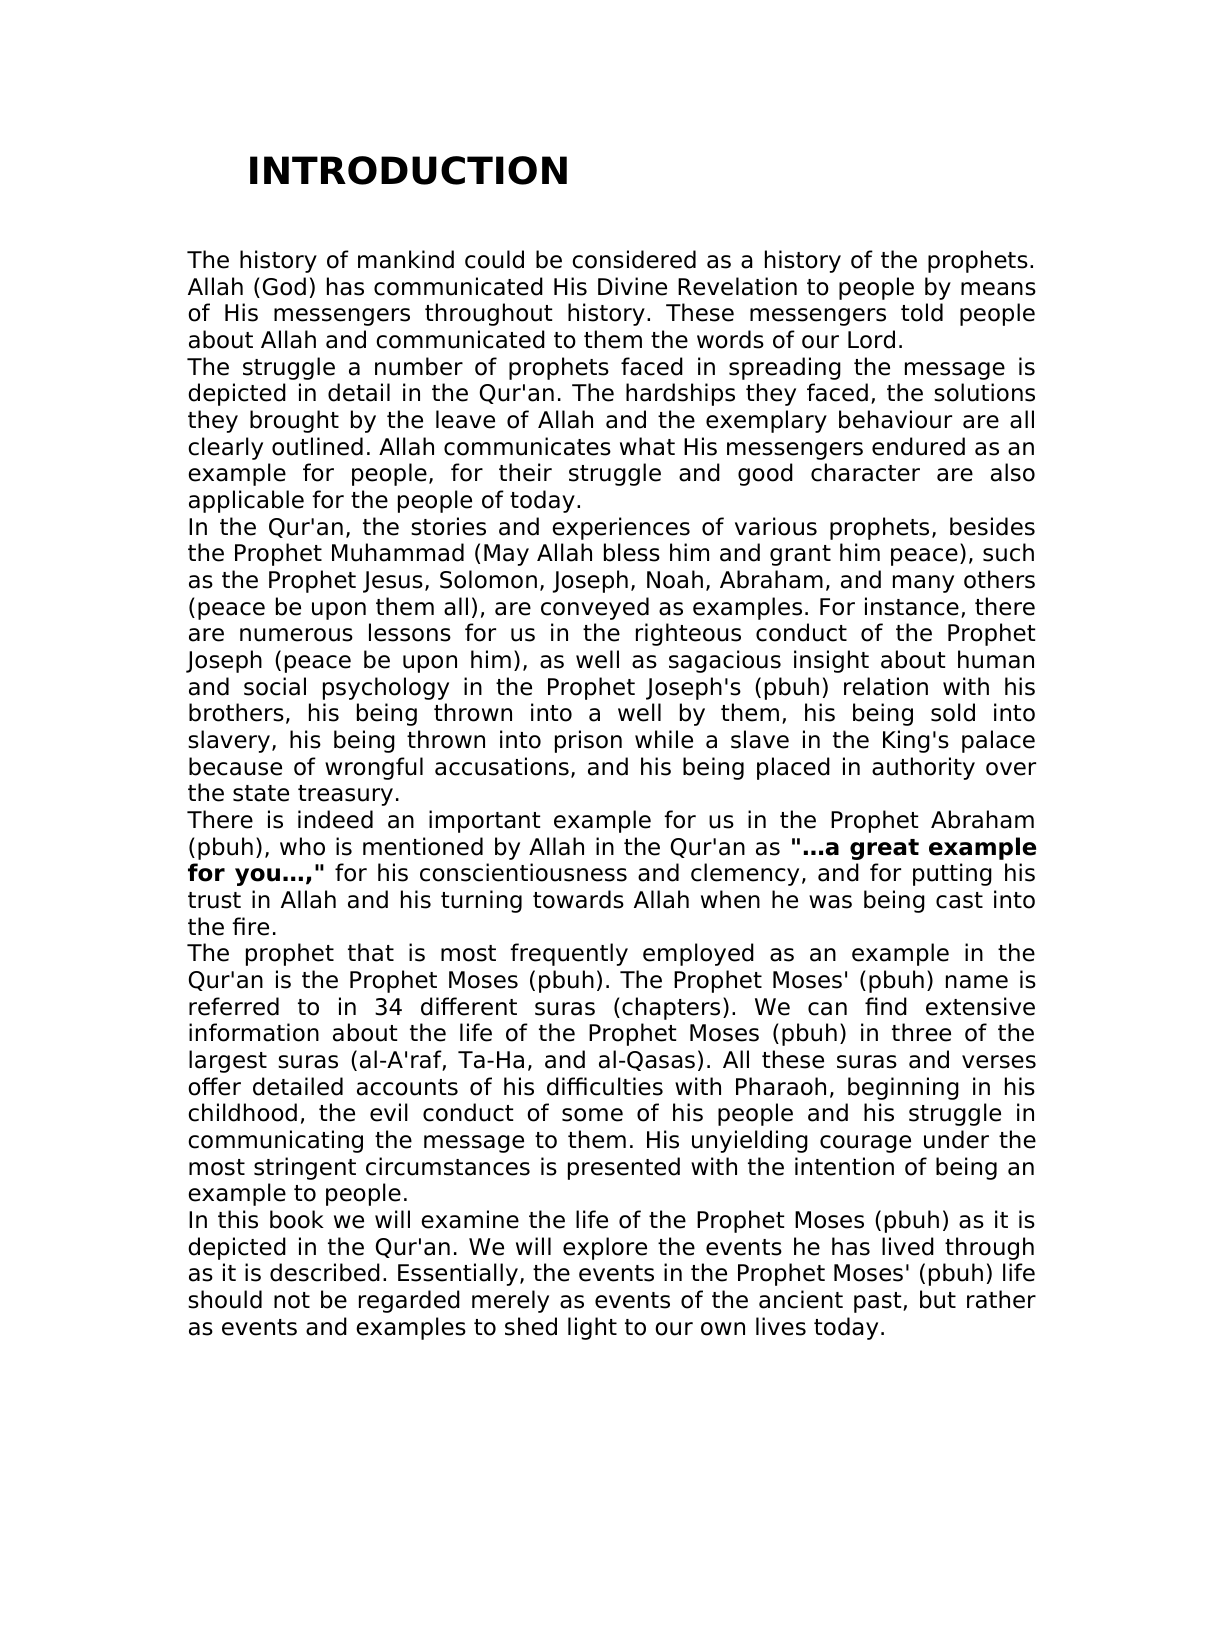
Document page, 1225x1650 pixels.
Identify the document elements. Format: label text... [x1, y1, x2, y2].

text The prophet that is most frequently employed as an example in the Qur'an is the Prophet Moses (pbuh). The Prophet Moses' (pbuh) name is referred to in 34 different suras (chapters). We can find extensive information about the life of the Prophet Moses (pbuh) in three of the largest suras (al-A'raf, Ta-Ha, and al-Qasas). All these suras and verses offer detailed accounts of his difficulties with Pharaoh, beginning in his childhood, the evil conduct of some of his people and his struggle in communicating the message to them. His unyielding courage under the most stringent circumstances is presented with the intention of being an example to people. [187, 940, 1037, 1207]
text INTRODUCTION [187, 150, 1020, 194]
text In this book we will examine the life of the Prophet Moses (pbuh) as it is depicted in the Qur'an. We will explore the events he has lived through as it is described. Essentially, the events in the Prophet Moses' (pbuh) life should not be regarded merely as events of the ancient past, but rather as events and examples to shed light to our own lives today. [187, 1207, 1037, 1340]
text In the Qur'an, the stories and experiences of various prophets, besides the Prophet Muhammad (May Allah bless him and grant him peace), such as the Prophet Jesus, Solomon, Joseph, Noah, Abraham, and many others (peace be upon them all), are conveyed as examples. For instance, there are numerous lessons for us in the righteous conduct of the Prophet Joseph (peace be upon him), as well as sagacious insight about human and social psychology in the Prophet Joseph's (pbuh) relation with his brothers, his being thrown into a well by them, his being sold into slavery, his being thrown into prison while a slave in the King's palace because of wrongful accusations, and his being placed in authority over the state treasury. [187, 514, 1037, 807]
text There is indeed an important example for us in the Prophet Abraham (pbuh), who is mentioned by Allah in the Qur'an as "…a great example for you…," for his conscientiousness and clemency, and for putting his trust in Allah and his turning towards Allah when he was being cast into the fire. [187, 807, 1037, 940]
text The struggle a number of prophets faced in spreading the message is depicted in detail in the Qur'an. The hardships they faced, the solutions they brought by the leave of Allah and the exemplary behaviour are all clearly outlined. Allah communicates what His messengers endured as an example for people, for their struggle and good character are also applicable for the people of today. [187, 354, 1037, 514]
text The history of mankind could be considered as a history of the prophets. Allah (God) has communicated His Divine Revelation to people by means of His messengers throughout history. These messengers told people about Allah and communicated to them the words of our Lord. [187, 247, 1037, 354]
